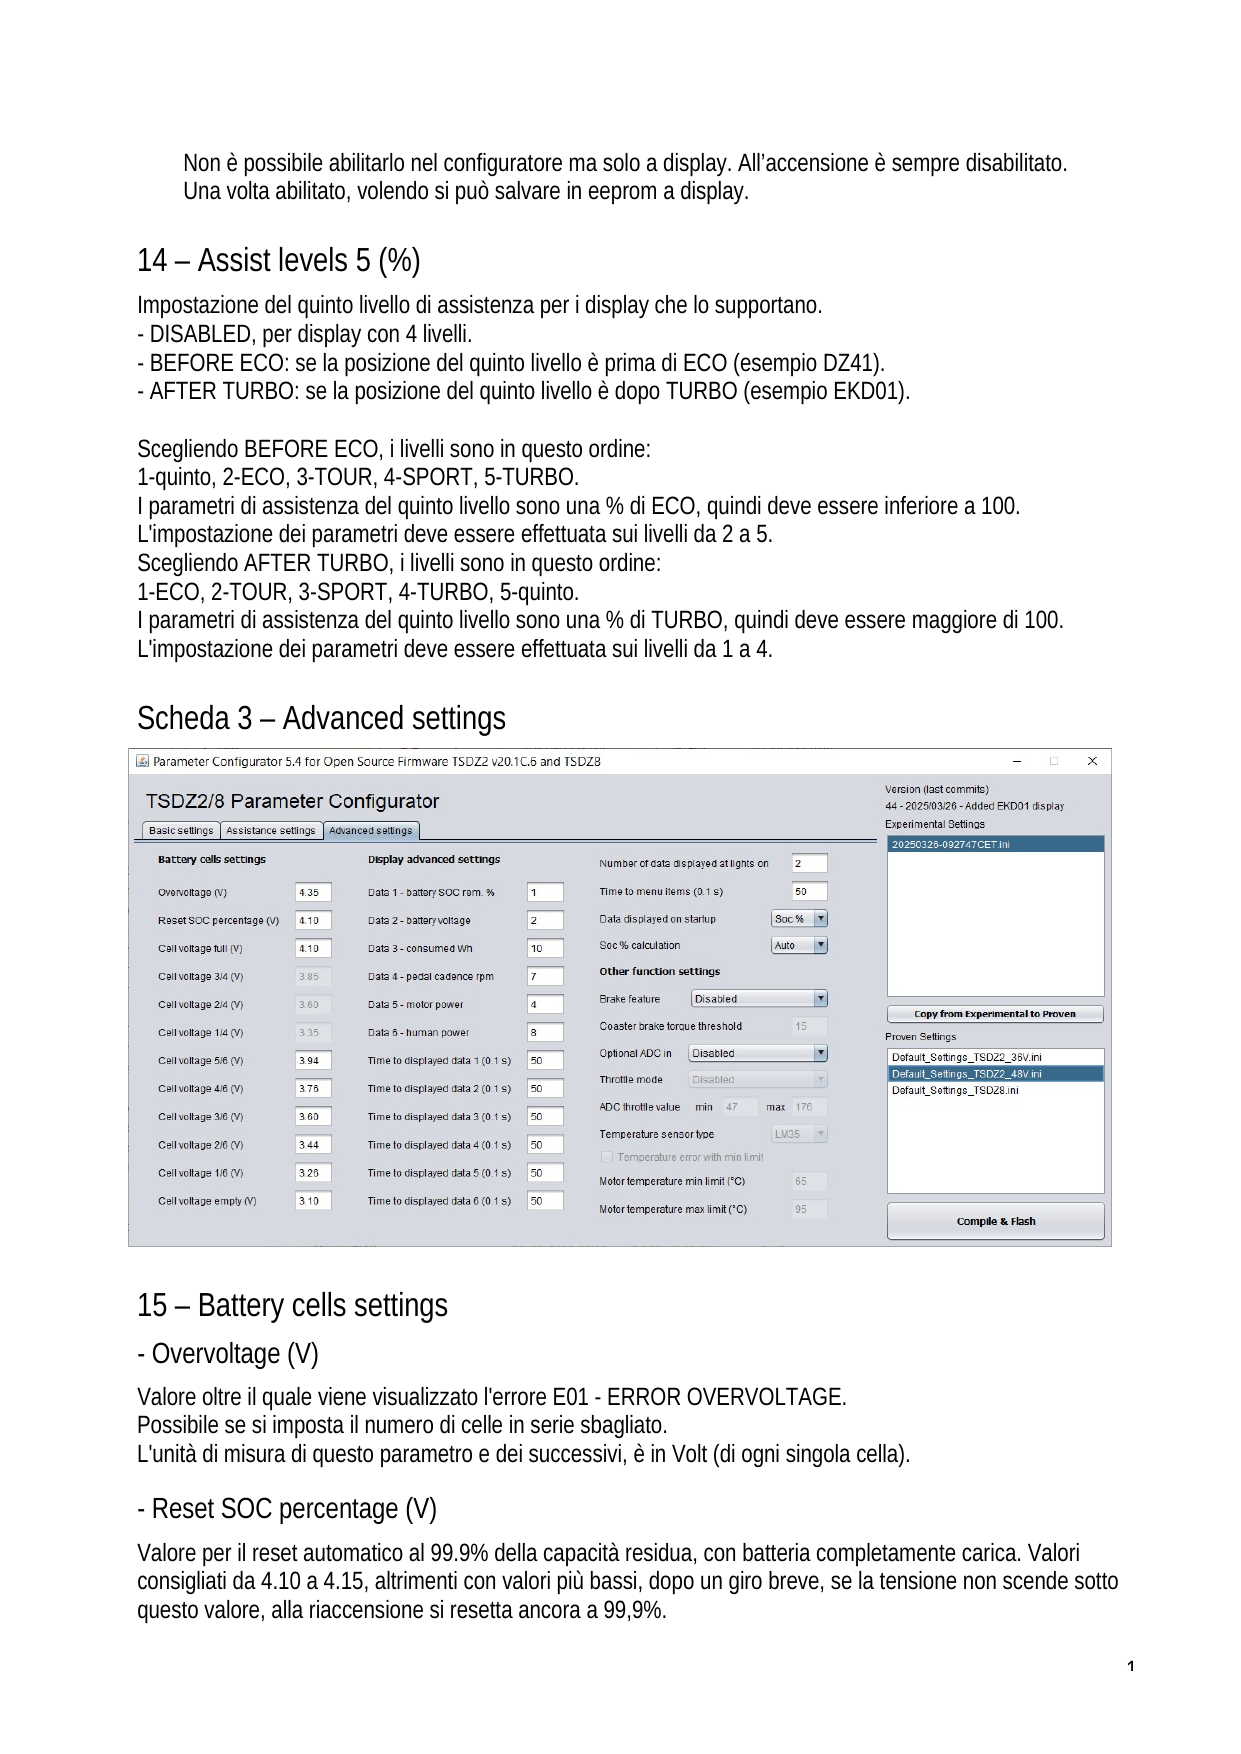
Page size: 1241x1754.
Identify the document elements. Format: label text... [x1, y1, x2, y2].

text Valore per il reset automatico al 99.9% della capacità residua, con batteria completamente carica. Valori consigliati da 4.10 a 4.15, altrimenti con valori più bassi, dopo un giro breve, se la tensione non scende sotto questo valore, alla riaccensione si resetta ancora a 99,9%. [137, 1538, 1122, 1623]
text - Overvoltage (V) [137, 1336, 1122, 1369]
text 14 – Assist levels 5 (%) [137, 240, 1122, 278]
text 15 – Battery cells settings [137, 1285, 1122, 1323]
picture [129, 748, 1111, 1246]
text Una volta abilitato, volendo si può salvare in eeprom a display. [183, 176, 1122, 205]
text Non è possibile abilitarlo nel configuratore ma solo a display. All’accensione è sempre disabilitato. [183, 148, 1122, 176]
text - AFTER TURBO: se la posizione del quinto livello è dopo TURBO (esempio EKD01). [137, 376, 1122, 405]
text - DISABLED, per display con 4 livelli. [137, 319, 1122, 348]
text Impostazione del quinto livello di assistenza per i display che lo supportano. [137, 290, 1122, 319]
text - Reset SOC percentage (V) [137, 1492, 1122, 1525]
text Valore oltre il quale viene visualizzato l'errore E01 - ERROR OVERVOLTAGE. [137, 1382, 1122, 1410]
text L'unità di misura di questo parametro e dei successivi, è in Volt (di ogni singola cella). [137, 1439, 1122, 1468]
text Possibile se si imposta il numero di celle in serie sbagliato. [137, 1410, 1122, 1439]
text Scegliendo BEFORE ECO, i livelli sono in questo ordine: 1-quinto, 2-ECO, 3-TOUR, 4-SPORT, 5-TURBO. I parametri di assistenza del quinto livello sono una % di ECO, quindi deve essere inferiore a 100. L'impostazione dei parametri deve essere effettuata sui livelli da 2 a 5. Scegliendo AFTER TURBO, i livelli sono in questo ordine: 1-ECO, 2-TOUR, 3-SPORT, 4-TURBO, 5-quinto. I parametri di assistenza del quinto livello sono una % di TURBO, quindi deve essere maggiore di 100. L'impostazione dei parametri deve essere effettuata sui livelli da 1 a 4. [137, 433, 1122, 663]
text - BEFORE ECO: se la posizione del quinto livello è prima di ECO (esempio DZ41). [137, 348, 1122, 376]
text Scheda 3 – Advanced settings [137, 698, 1122, 736]
